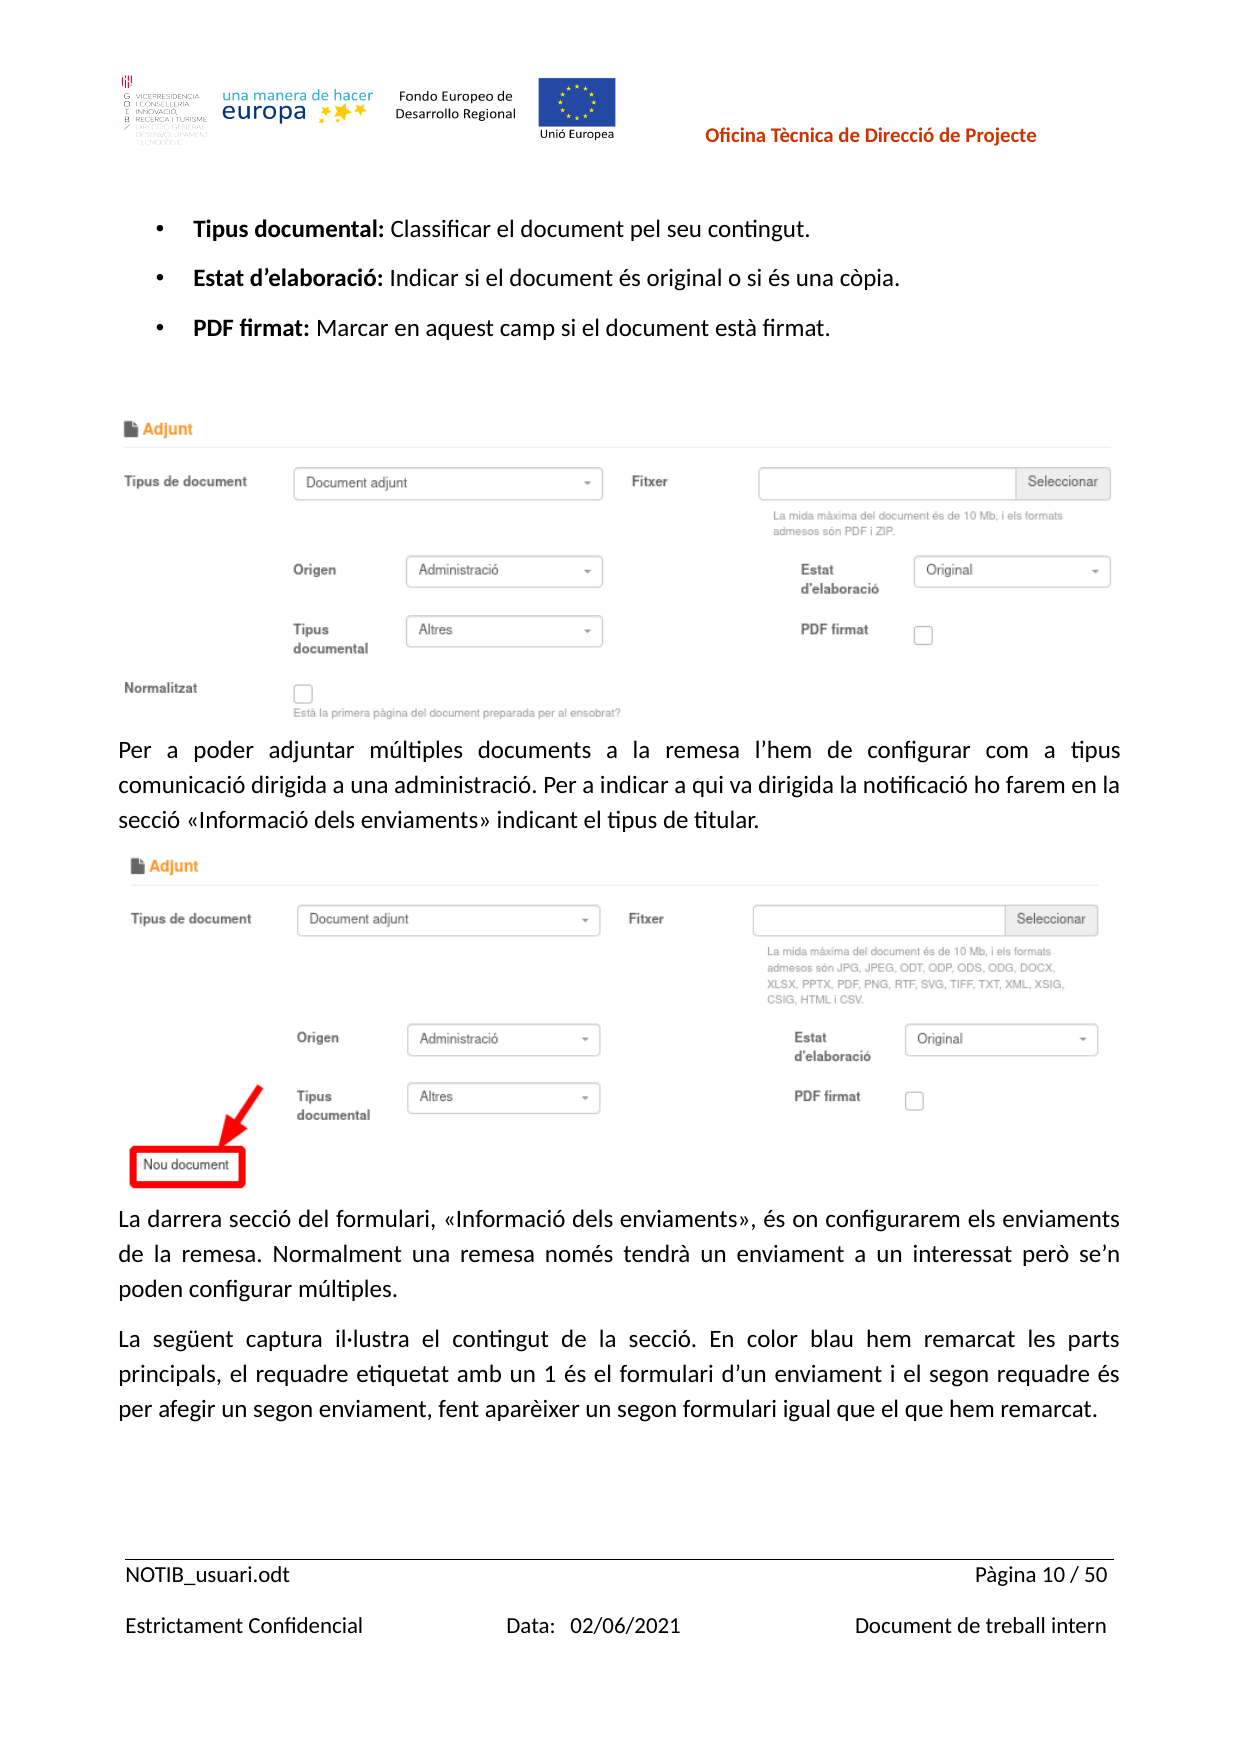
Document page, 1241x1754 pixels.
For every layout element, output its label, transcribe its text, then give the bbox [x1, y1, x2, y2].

picture [118, 73, 213, 147]
list Tipus documental: Classificar el document pel seu contingut. [156, 213, 1122, 243]
list PDF firmat: Marcar en aquest camp si el document està firmat. [156, 312, 1122, 343]
text Per a poder adjuntar múltiples documents a la remesa l’hem de configurar com a tipus comunicació dirigida a una administració. Per a indicar a qui va dirigida la notificació ho farem en la secció «Informació dels enviaments» indicant el tipus de titular. [118, 730, 1122, 835]
picture [118, 411, 1123, 730]
text La darrera secció del formulari, «Informació dels enviaments», és on configurarem els enviaments de la remesa. Normalment una remesa només tendrà un enviament a un interessat però se’n poden configurar múltiples. [118, 1200, 1122, 1304]
picture [219, 73, 621, 147]
text La següent captura il·lustra el contingut de la secció. En color blau hem remarcat les parts principals, el requadre etiquetat amb un 1 és el formulari d’un enviament i el segon requadre és per afegir un segon enviament, fent aparèixer un segon formulari igual que el que hem remarcat. [118, 1323, 1122, 1424]
list Estat d’elaboració: Indicar si el document és original o si és una còpia. [156, 263, 1122, 293]
picture [118, 854, 1123, 1200]
